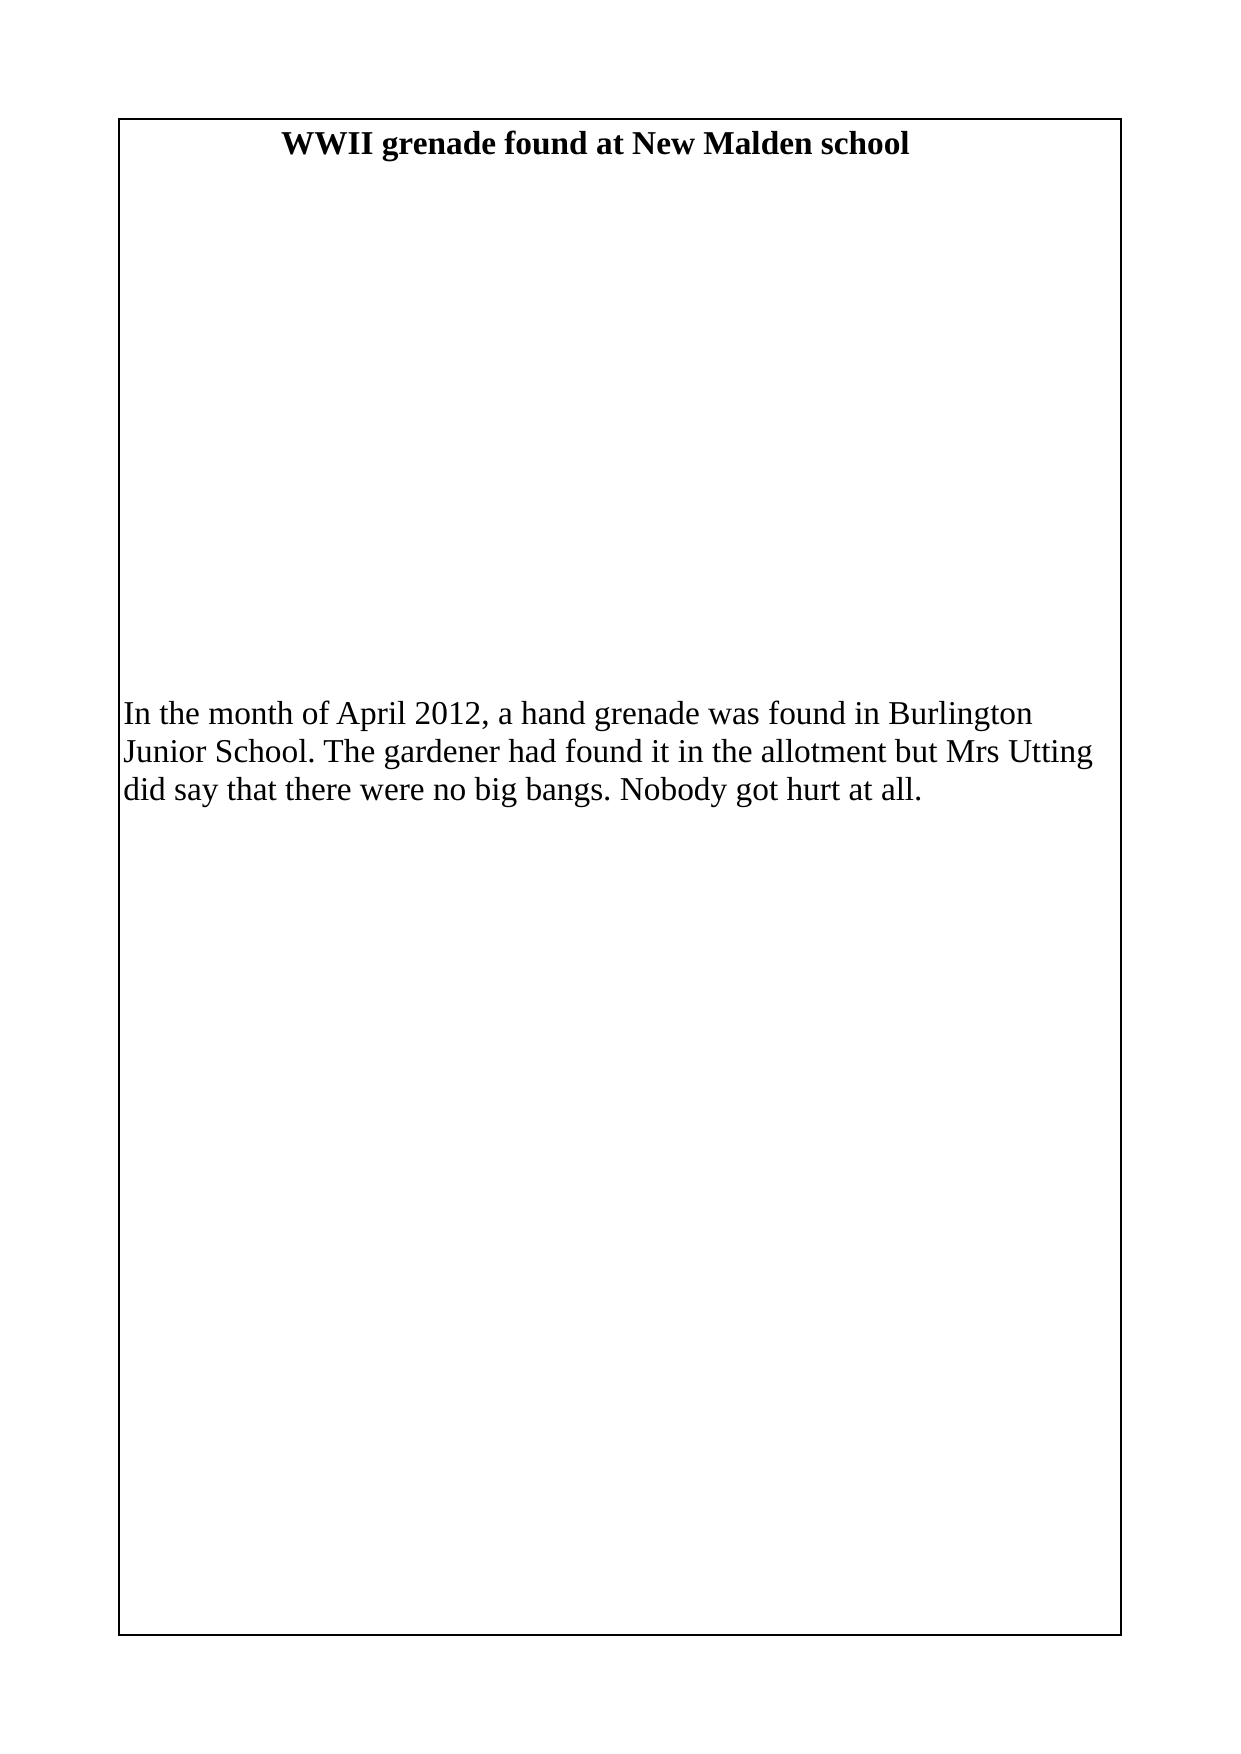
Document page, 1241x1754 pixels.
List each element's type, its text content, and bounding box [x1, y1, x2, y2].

text In the month of April 2012, a hand grenade was found in Burlington Junior School. The gardener had found it in the allotment but Mrs Utting did say that there were no big bangs. Nobody got hurt at all. [123, 693, 1117, 808]
subtitle WWII grenade found at New Malden school [123, 123, 1117, 161]
